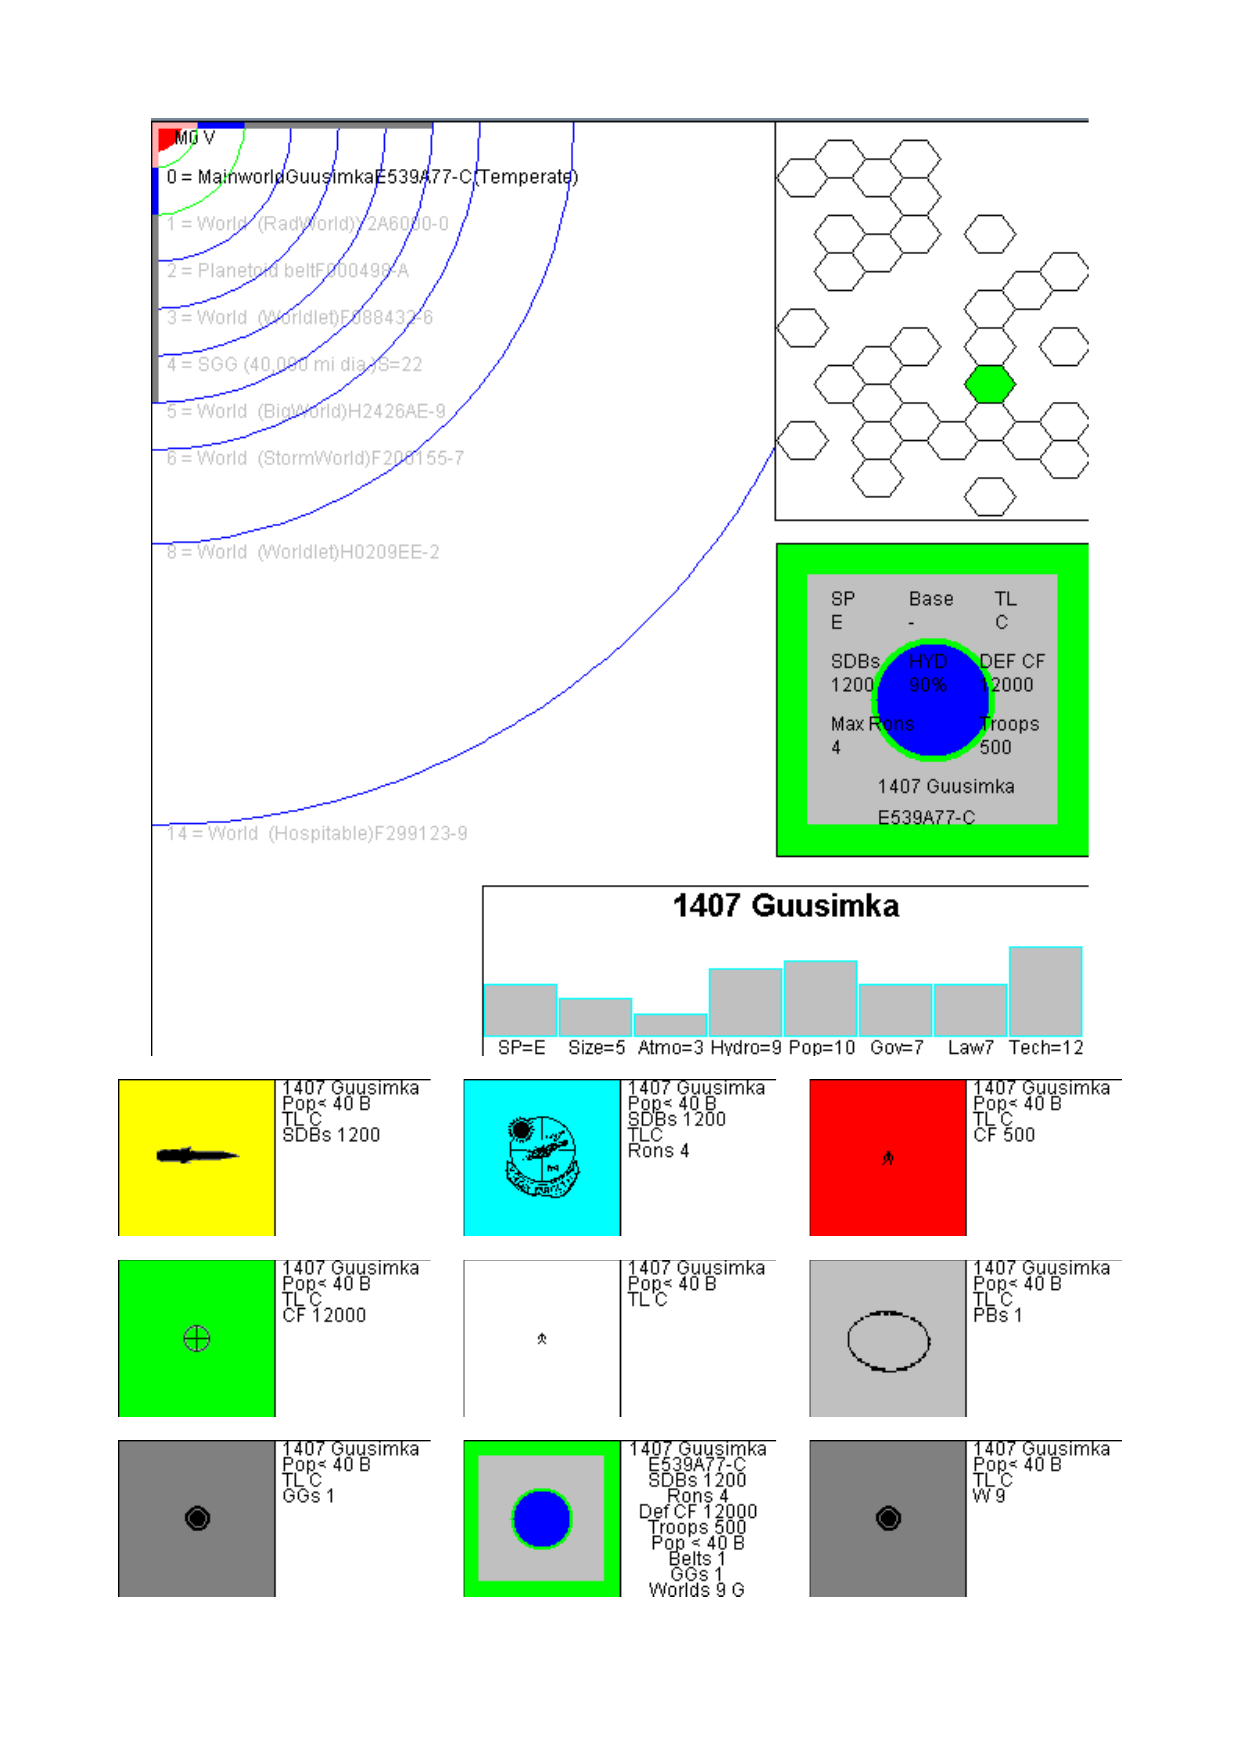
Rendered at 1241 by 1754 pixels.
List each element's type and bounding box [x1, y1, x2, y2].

picture [151, 118, 1089, 1056]
picture [463, 1440, 777, 1597]
picture [118, 1440, 431, 1597]
picture [809, 1079, 1122, 1236]
picture [463, 1079, 777, 1236]
picture [809, 1260, 1122, 1417]
picture [118, 1260, 431, 1417]
picture [463, 1260, 777, 1417]
picture [118, 1079, 431, 1236]
picture [809, 1440, 1122, 1597]
